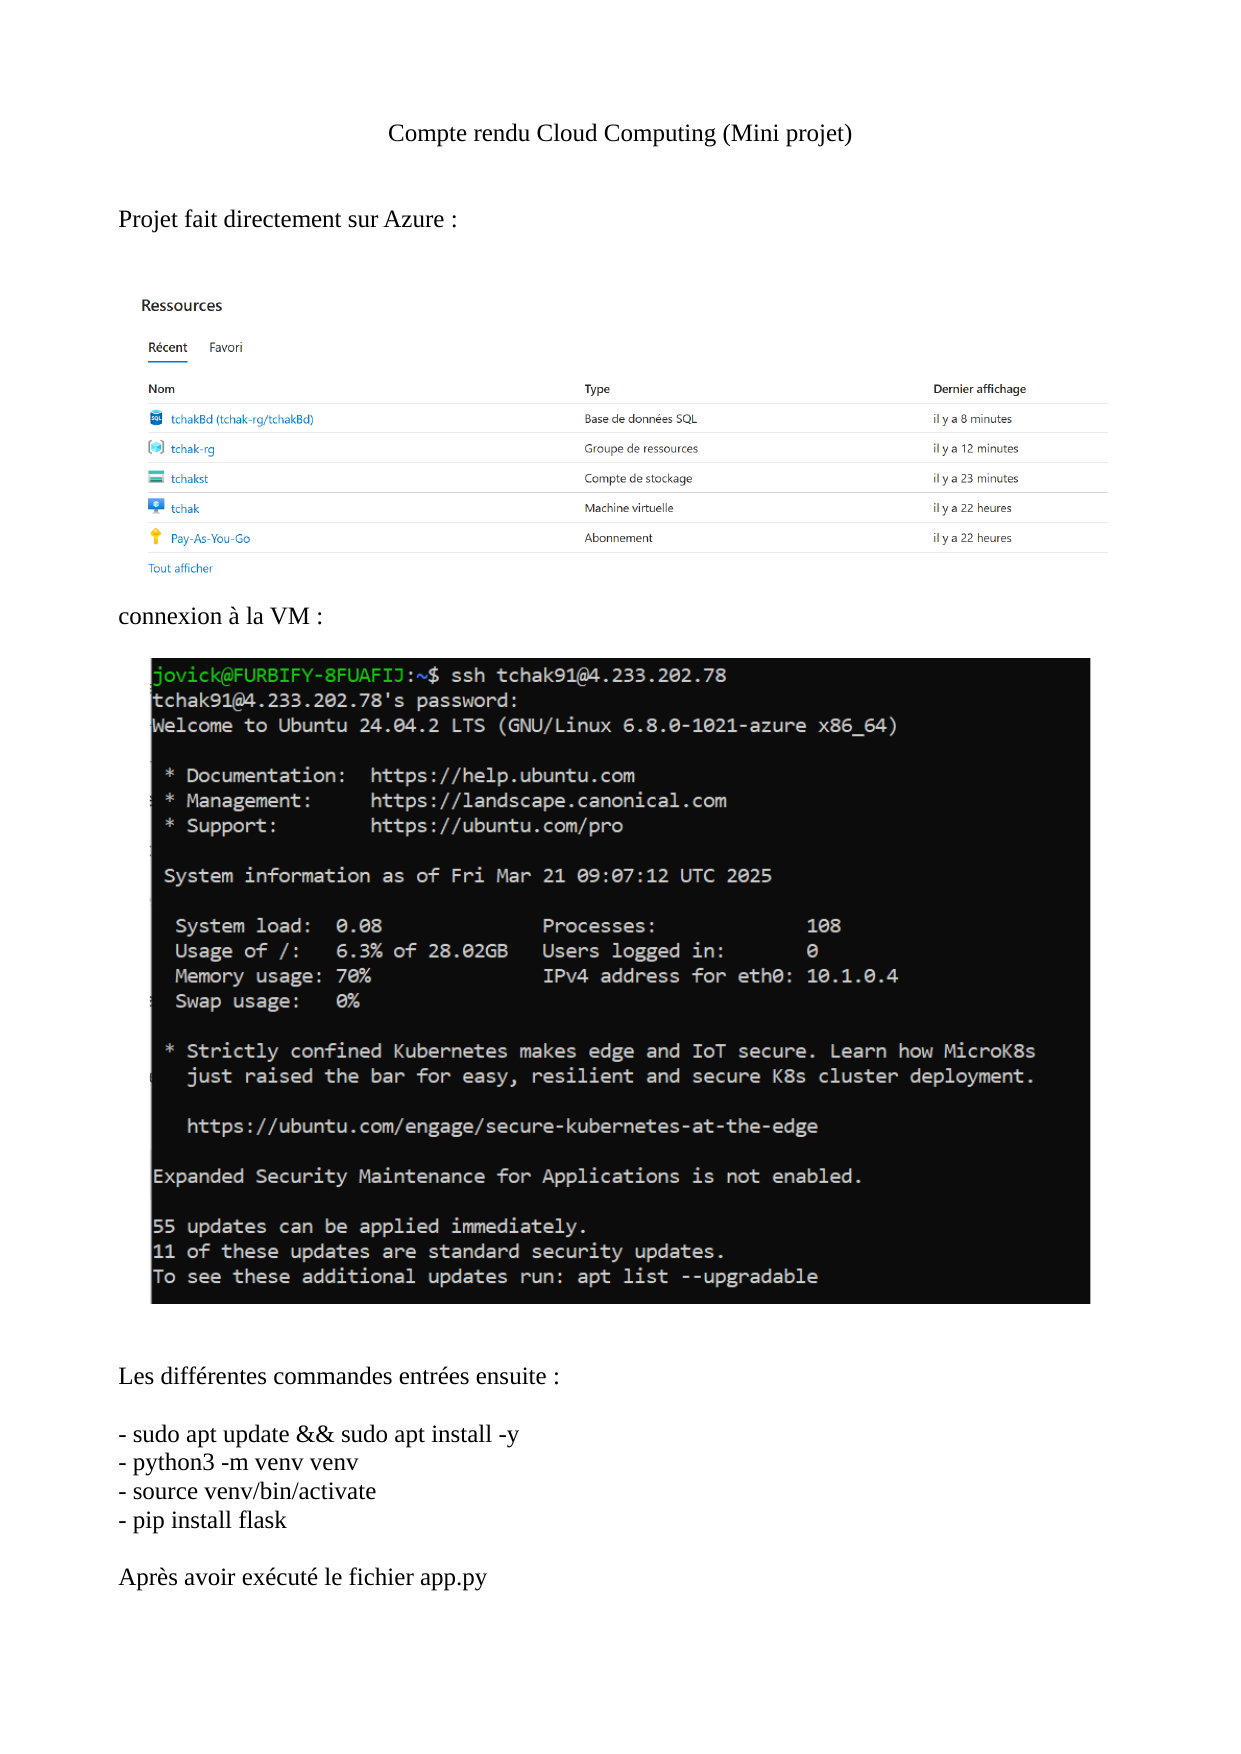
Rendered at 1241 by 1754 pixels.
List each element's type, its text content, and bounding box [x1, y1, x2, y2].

text Après avoir exécuté le fichier app.py [118, 1562, 1122, 1591]
text connexion à la VM : [118, 602, 1122, 630]
text Compte rendu Cloud Computing (Mini projet) [118, 118, 1122, 147]
text Les différentes commandes entrées ensuite : [118, 659, 1122, 1390]
picture [118, 290, 1123, 602]
text - source venv/bin/activate [118, 1476, 1122, 1505]
text Projet fait directement sur Azure : [118, 204, 1122, 233]
picture [149, 658, 1091, 1304]
text - sudo apt update && sudo apt install -y [118, 1419, 1122, 1447]
text - python3 -m venv venv [118, 1447, 1122, 1476]
text - pip install flask [118, 1505, 1122, 1534]
